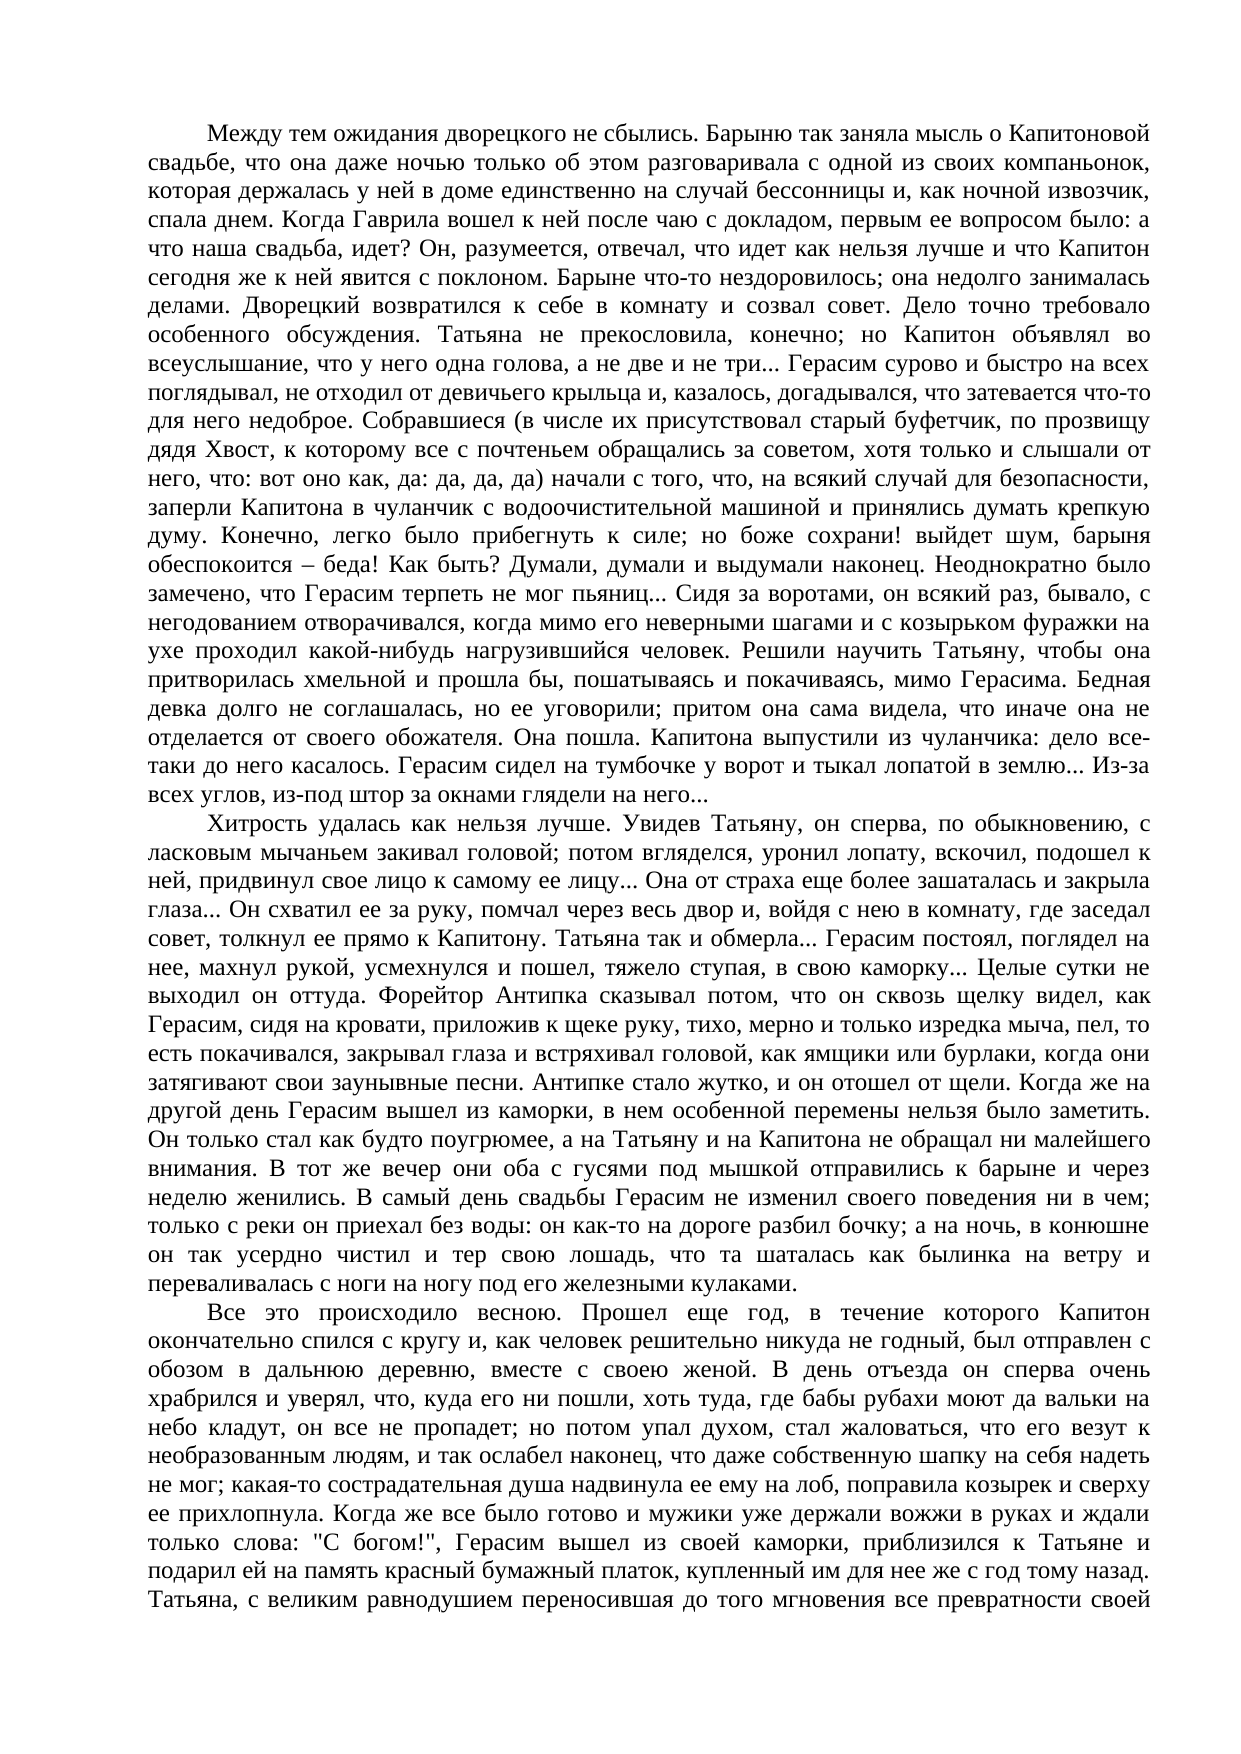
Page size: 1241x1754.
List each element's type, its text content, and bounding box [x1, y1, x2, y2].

text Между тем ожидания дворецкого не сбылись. Барыню так заняла мысль о Капитоновой свадьбе, что она даже ночью только об этом разговаривала с одной из своих компаньонок, которая держалась у ней в доме единственно на случай бессонницы и, как ночной извозчик, спала днем. Когда Гаврила вошел к ней после чаю с докладом, первым ее вопросом было: а что наша свадьба, идет? Он, разумеется, отвечал, что идет как нельзя лучше и что Капитон сегодня же к ней явится с поклоном. Барыне что-то нездоровилось; она недолго занималась делами. Дворецкий возвратился к себе в комнату и созвал совет. Дело точно требовало особенного обсуждения. Татьяна не прекословила, конечно; но Капитон объявлял во всеуслышание, что у него одна голова, а не две и не три... Герасим сурово и быстро на всех поглядывал, не отходил от девичьего крыльца и, казалось, догадывался, что затевается что-то для него недоброе. Собравшиеся (в числе их присутствовал старый буфетчик, по прозвищу дядя Хвост, к которому все с почтеньем обращались за советом, хотя только и слышали от него, что: вот оно как, да: да, да, да) начали с того, что, на всякий случай для безопасности, заперли Капитона в чуланчик с водоочистительной машиной и принялись думать крепкую думу. Конечно, легко было прибегнуть к силе; но боже сохрани! выйдет шум, барыня обеспокоится – беда! Как быть? Думали, думали и выдумали наконец. Неоднократно было замечено, что Герасим терпеть не мог пьяниц... Сидя за воротами, он всякий раз, бывало, с негодованием отворачивался, когда мимо его неверными шагами и с козырьком фуражки на ухе проходил какой-нибудь нагрузившийся человек. Решили научить Татьяну, чтобы она притворилась хмельной и прошла бы, пошатываясь и покачиваясь, мимо Герасима. Бедная девка долго не соглашалась, но ее уговорили; притом она сама видела, что иначе она не отделается от своего обожателя. Она пошла. Капитона выпустили из чуланчика: дело все-таки до него касалось. Герасим сидел на тумбочке у ворот и тыкал лопатой в землю... Из-за всех углов, из-под штор за окнами глядели на него... [148, 118, 1152, 808]
text Все это происходило весною. Прошел еще год, в течение которого Капитон окончательно спился с кругу и, как человек решительно никуда не годный, был отправлен с обозом в дальнюю деревню, вместе с своею женой. В день отъезда он сперва очень храбрился и уверял, что, куда его ни пошли, хоть туда, где бабы рубахи моют да вальки на небо кладут, он все не пропадет; но потом упал духом, стал жаловаться, что его везут к необразованным людям, и так ослабел наконец, что даже собственную шапку на себя надеть не мог; какая-то сострадательная душа надвинула ее ему на лоб, поправила козырек и сверху ее прихлопнула. Когда же все было готово и мужики уже держали вожжи в руках и ждали только слова: "С богом!", Герасим вышел из своей каморки, приблизился к Татьяне и подарил ей на память красный бумажный платок, купленный им для нее же с год тому назад. Татьяна, с великим равнодушием переносившая до того мгновения все превратности своей [148, 1297, 1152, 1613]
text Хитрость удалась как нельзя лучше. Увидев Татьяну, он сперва, по обыкновению, с ласковым мычаньем закивал головой; потом вгляделся, уронил лопату, вскочил, подошел к ней, придвинул свое лицо к самому ее лицу... Она от страха еще более зашаталась и закрыла глаза... Он схватил ее за руку, помчал через весь двор и, войдя с нею в комнату, где заседал совет, толкнул ее прямо к Капитону. Татьяна так и обмерла... Герасим постоял, поглядел на нее, махнул рукой, усмехнулся и пошел, тяжело ступая, в свою каморку... Целые сутки не выходил он оттуда. Форейтор Антипка сказывал потом, что он сквозь щелку видел, как Герасим, сидя на кровати, приложив к щеке руку, тихо, мерно и только изредка мыча, пел, то есть покачивался, закрывал глаза и встряхивал головой, как ямщики или бурлаки, когда они затягивают свои заунывные песни. Антипке стало жутко, и он отошел от щели. Когда же на другой день Герасим вышел из каморки, в нем особенной перемены нельзя было заметить. Он только стал как будто поугрюмее, а на Татьяну и на Капитона не обращал ни малейшего внимания. В тот же вечер они оба с гусями под мышкой отправились к барыне и через неделю женились. В самый день свадьбы Герасим не изменил своего поведения ни в чем; только с реки он приехал без воды: он как-то на дороге разбил бочку; а на ночь, в конюшне он так усердно чистил и тер свою лошадь, что та шаталась как былинка на ветру и переваливалась с ноги на ногу под его железными кулаками. [148, 808, 1152, 1297]
